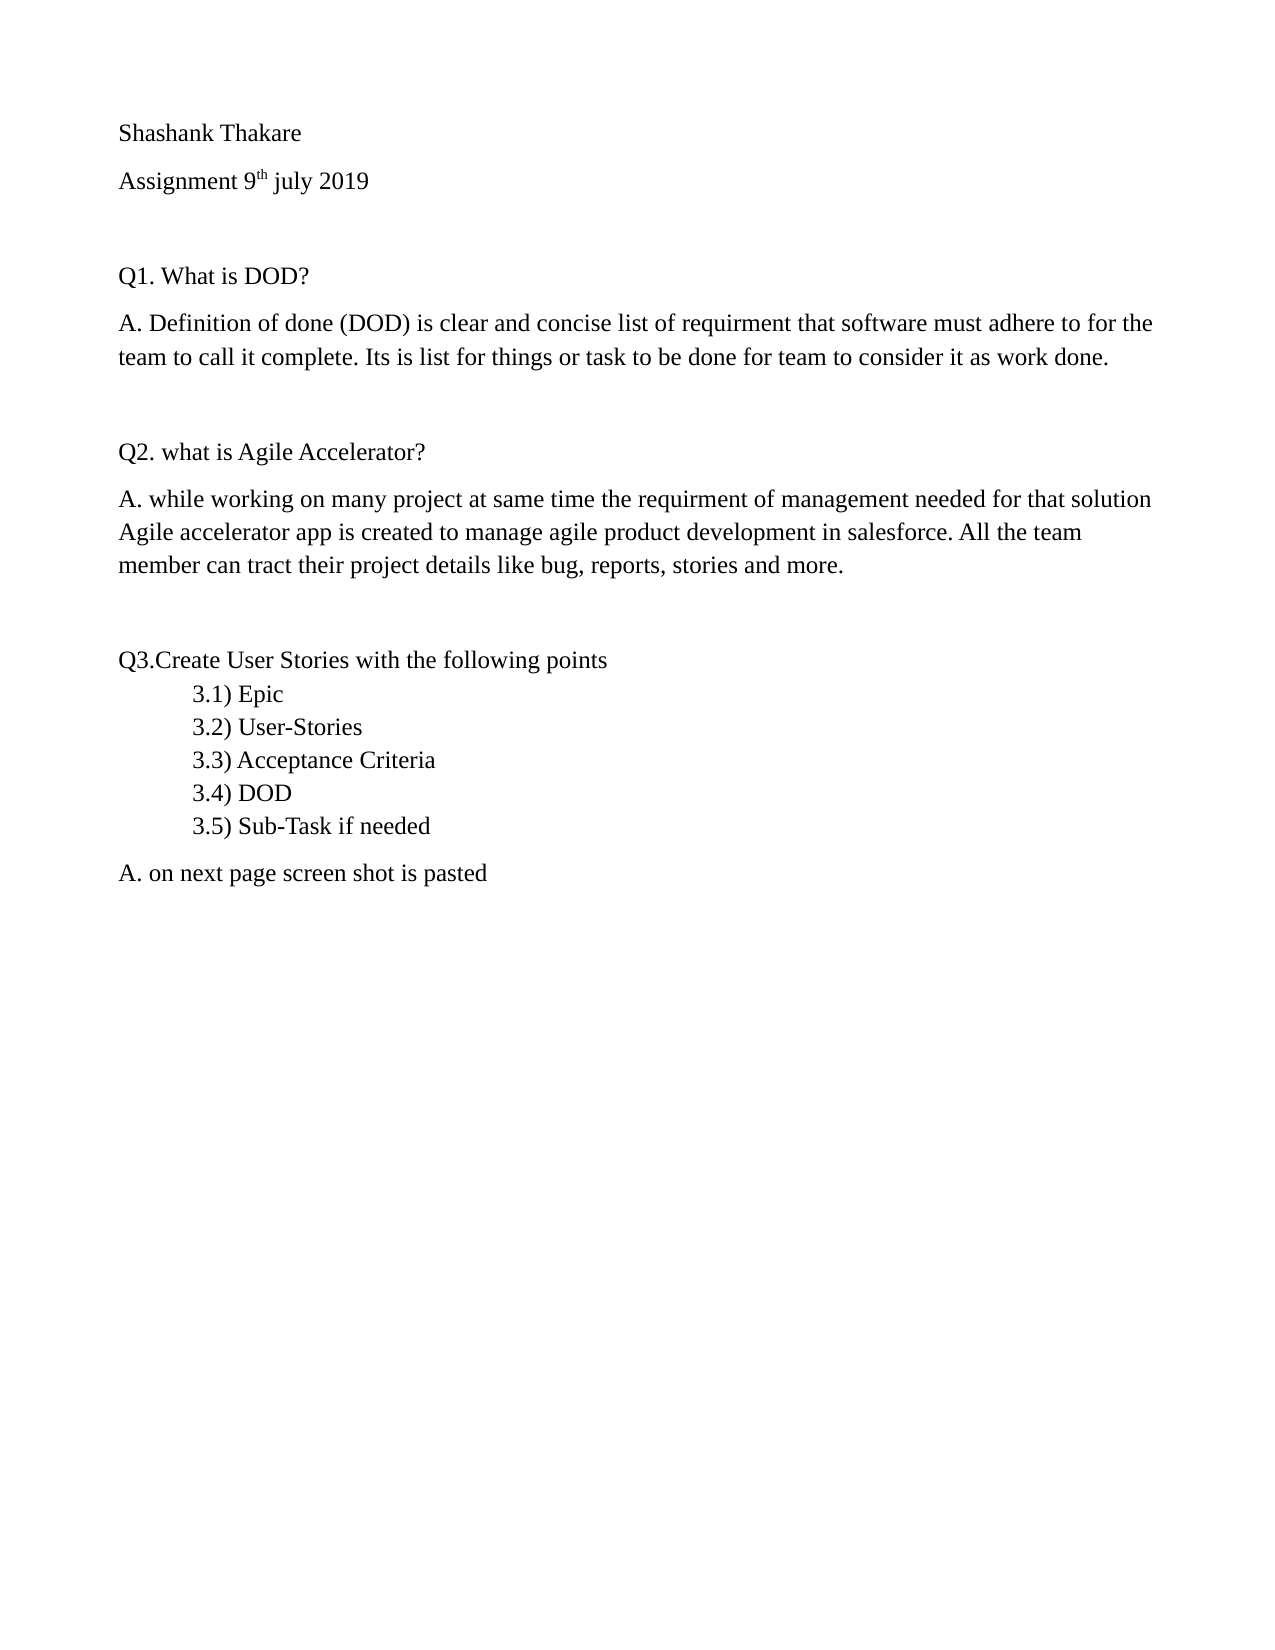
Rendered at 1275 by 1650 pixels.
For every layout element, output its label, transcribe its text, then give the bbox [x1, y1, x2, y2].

text Shashank Thakare [118, 118, 1157, 147]
text A. on next page screen shot is pasted [118, 858, 1157, 887]
text Q1. What is DOD? [118, 261, 1157, 290]
text A. while working on many project at same time the requirment of management needed for that solution Agile accelerator app is created to manage agile product development in salesforce. All the team member can tract their project details like bug, reports, stories and more. [118, 484, 1157, 579]
text Q3.Create User Stories with the following points 3.1) Epic 3.2) User-Stories 3.3) Acceptance Criteria 3.4) DOD 3.5) Sub-Task if needed [118, 646, 1157, 839]
text Assignment 9th july 2019 [118, 166, 1157, 194]
text Q2. what is Agile Accelerator? [118, 437, 1157, 466]
text A. Definition of done (DOD) is clear and concise list of requirment that software must adhere to for the team to call it complete. Its is list for things or task to be done for team to consider it as work done. [118, 308, 1157, 370]
